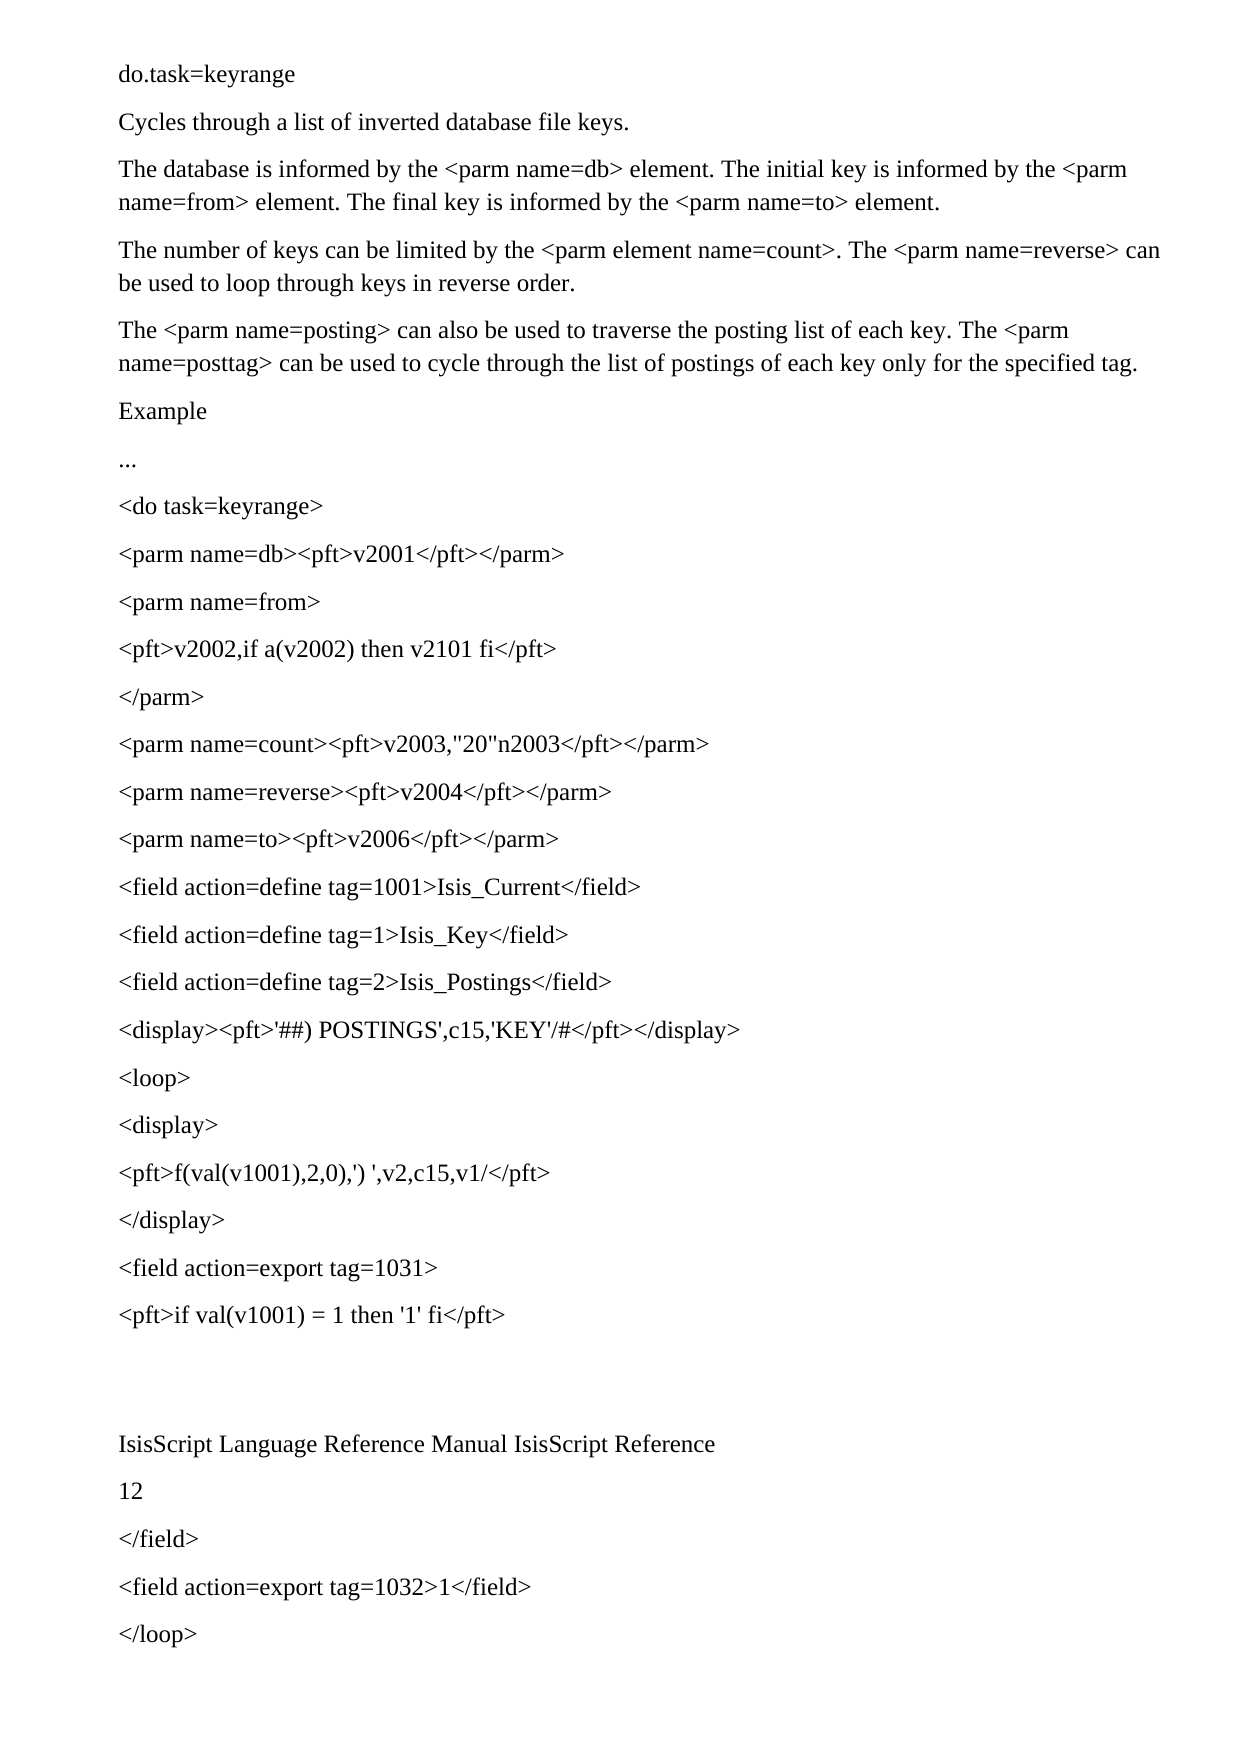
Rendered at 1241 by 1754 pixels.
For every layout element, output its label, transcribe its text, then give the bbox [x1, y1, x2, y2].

text ... [118, 444, 1181, 472]
text The database is informed by the <parm name=db> element. The initial key is informed by the <parm name=from> element. The final key is informed by the <parm name=to> element. [118, 154, 1181, 216]
text <do task=keyrange> [118, 491, 1181, 520]
text <display> [118, 1110, 1181, 1139]
text <display><pft>'##) POSTINGS',c15,'KEY'/#</pft></display> [118, 1015, 1181, 1044]
text <pft>f(val(v1001),2,0),') ',v2,c15,v1/</pft> [118, 1158, 1181, 1187]
text <field action=export tag=1031> [118, 1253, 1181, 1282]
text <field action=define tag=2>Isis_Postings</field> [118, 967, 1181, 996]
text 12 [118, 1476, 1181, 1505]
text <field action=define tag=1001>Isis_Current</field> [118, 872, 1181, 901]
text </parm> [118, 682, 1181, 711]
text <loop> [118, 1063, 1181, 1091]
text Example [118, 396, 1181, 425]
text </field> [118, 1524, 1181, 1553]
text </loop> [118, 1619, 1181, 1648]
text The <parm name=posting> can also be used to traverse the posting list of each key. The <parm name=posttag> can be used to cycle through the list of postings of each key only for the specified tag. [118, 316, 1181, 377]
text <field action=define tag=1>Isis_Key</field> [118, 920, 1181, 948]
text <parm name=from> [118, 587, 1181, 615]
text <parm name=db><pft>v2001</pft></parm> [118, 539, 1181, 568]
text <field action=export tag=1032>1</field> [118, 1572, 1181, 1600]
text Cycles through a list of inverted database file keys. [118, 107, 1181, 135]
text The number of keys can be limited by the <parm element name=count>. The <parm name=reverse> can be used to loop through keys in reverse order. [118, 235, 1181, 297]
text <parm name=to><pft>v2006</pft></parm> [118, 824, 1181, 853]
text <parm name=count><pft>v2003,"20"n2003</pft></parm> [118, 729, 1181, 758]
text <pft>v2002,if a(v2002) then v2101 fi</pft> [118, 634, 1181, 663]
text </display> [118, 1205, 1181, 1234]
text <pft>if val(v1001) = 1 then '1' fi</pft> [118, 1301, 1181, 1329]
text <parm name=reverse><pft>v2004</pft></parm> [118, 777, 1181, 806]
text do.task=keyrange [118, 59, 1181, 88]
text IsisScript Language Reference Manual IsisScript Reference [118, 1429, 1181, 1458]
